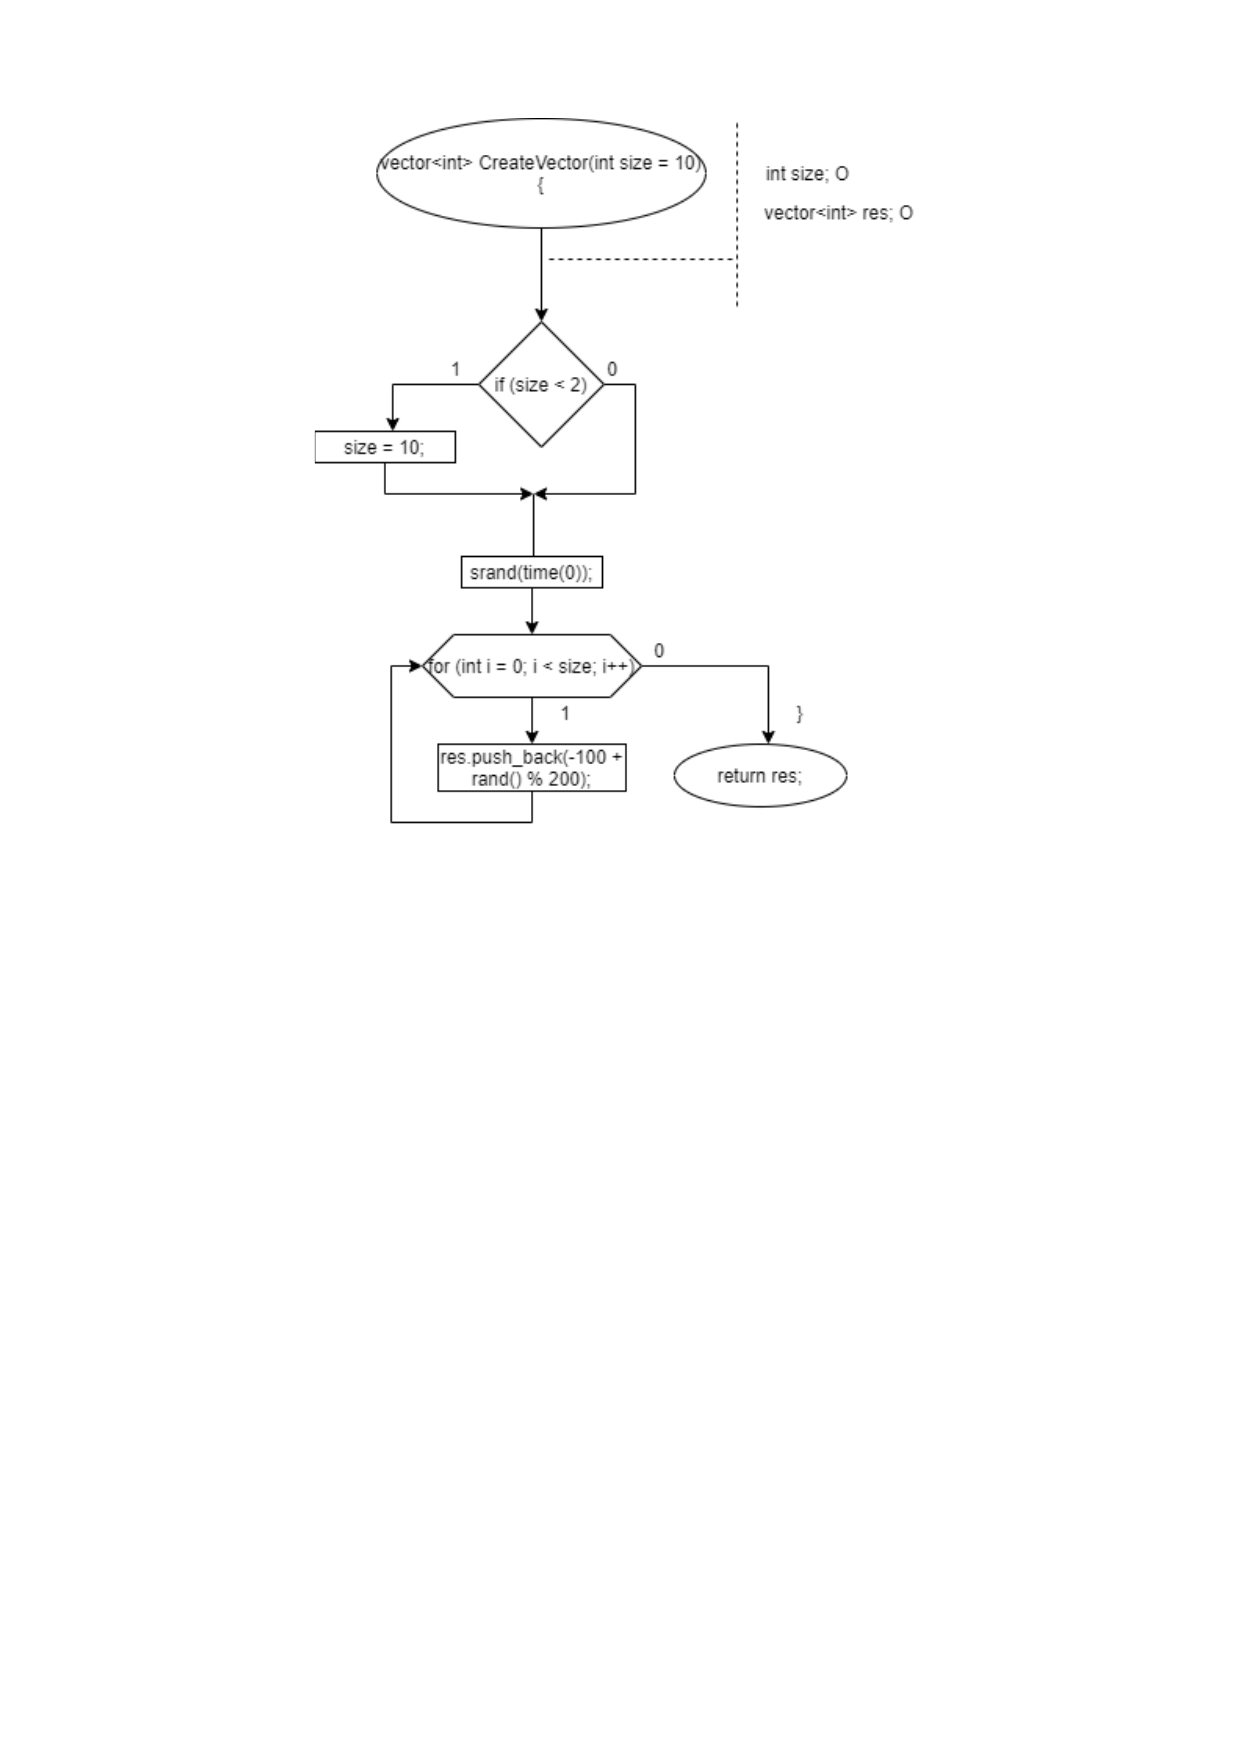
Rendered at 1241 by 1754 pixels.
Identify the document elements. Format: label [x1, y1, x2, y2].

picture [314, 118, 926, 836]
